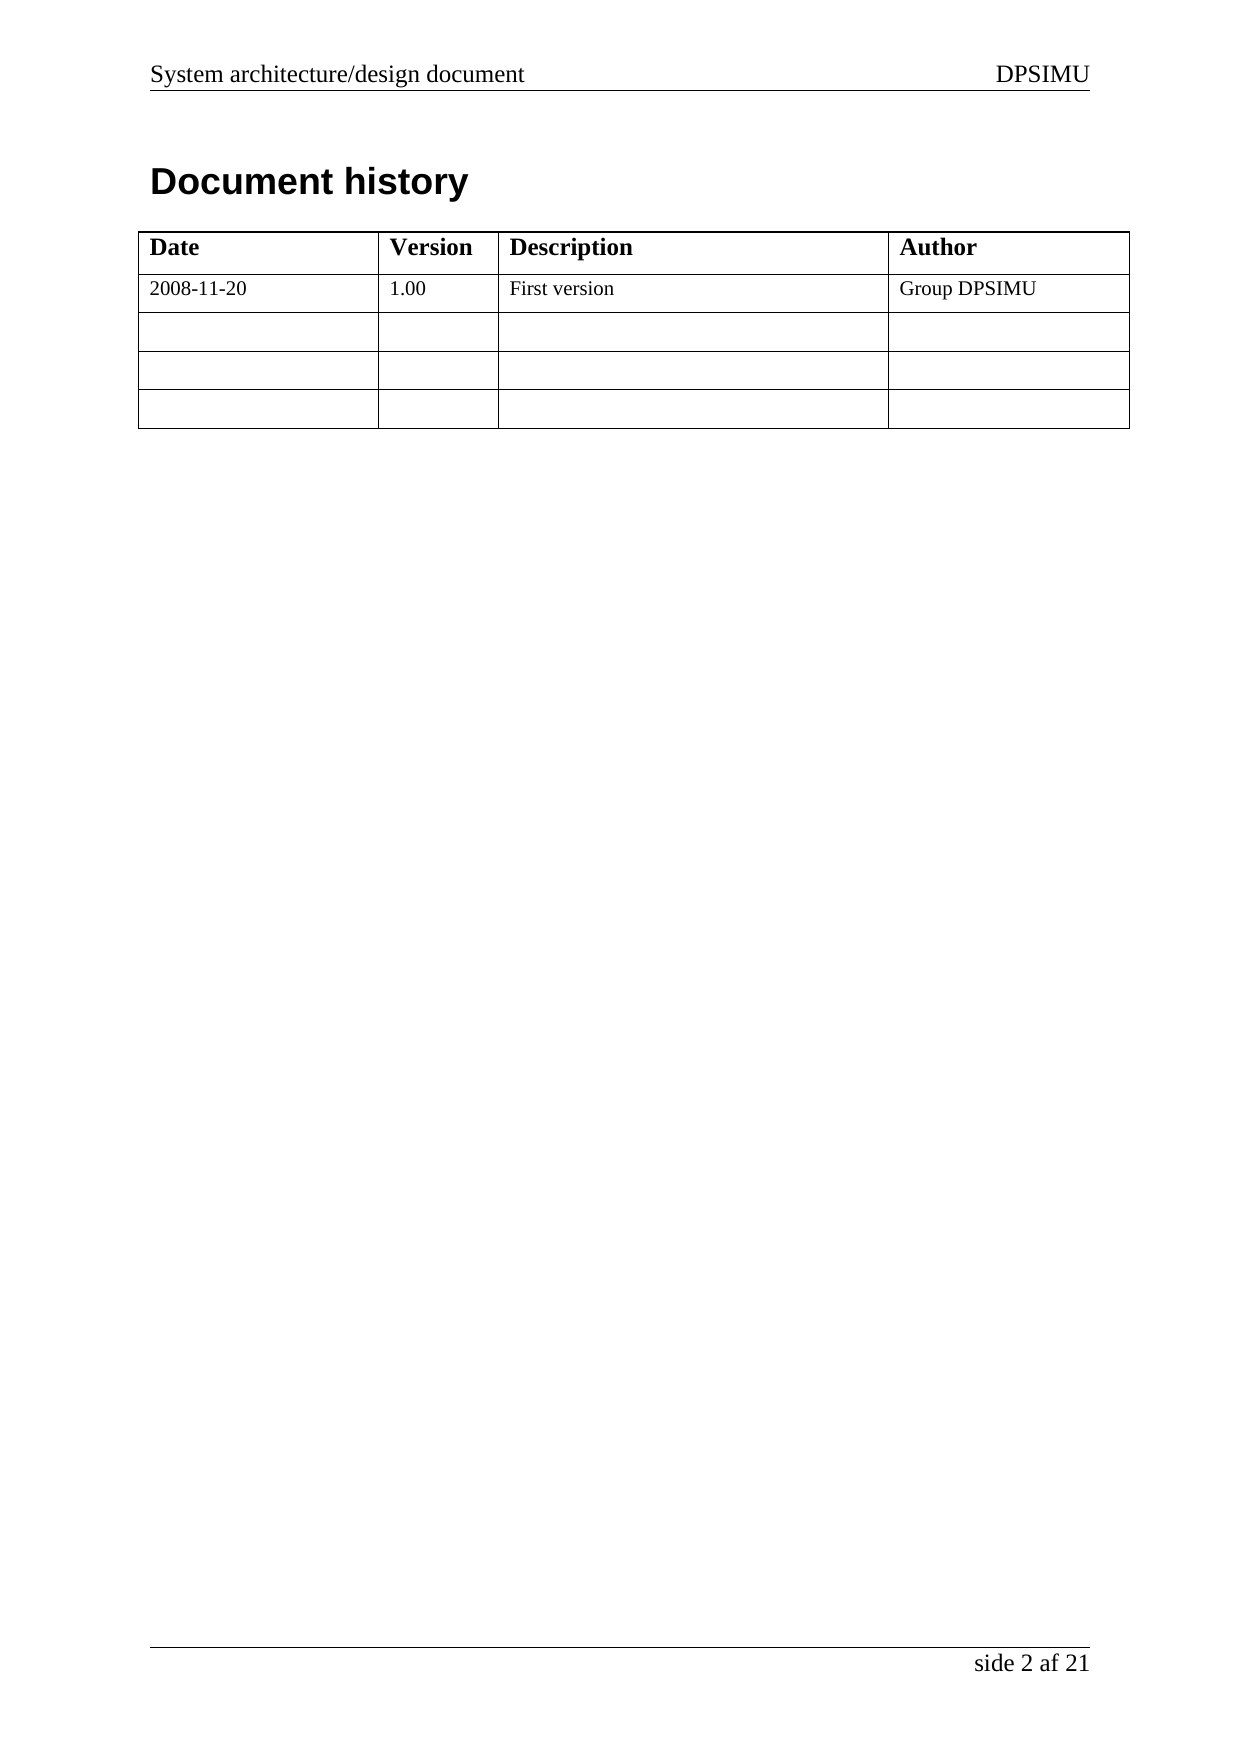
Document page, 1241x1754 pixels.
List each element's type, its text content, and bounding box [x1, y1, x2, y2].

table_header Version [379, 233, 498, 274]
table_cell First version [499, 275, 888, 312]
table_header Author [889, 233, 1129, 274]
table_cell [379, 313, 498, 351]
table_cell [499, 352, 888, 389]
table_cell [889, 390, 1129, 428]
table_cell 2008-11-20 [139, 275, 378, 312]
table_cell [889, 352, 1129, 389]
table_header Description [499, 233, 888, 274]
table_cell [139, 352, 378, 389]
table_cell 1.00 [379, 275, 498, 312]
table_cell Group DPSIMU [889, 275, 1129, 312]
table_cell [379, 390, 498, 428]
title Document history [150, 159, 1090, 203]
table_cell [139, 313, 378, 351]
table_cell [499, 390, 888, 428]
table_cell [139, 390, 378, 428]
table_cell [889, 313, 1129, 351]
table_cell [379, 352, 498, 389]
table_cell [499, 313, 888, 351]
table_header Date [139, 233, 378, 274]
